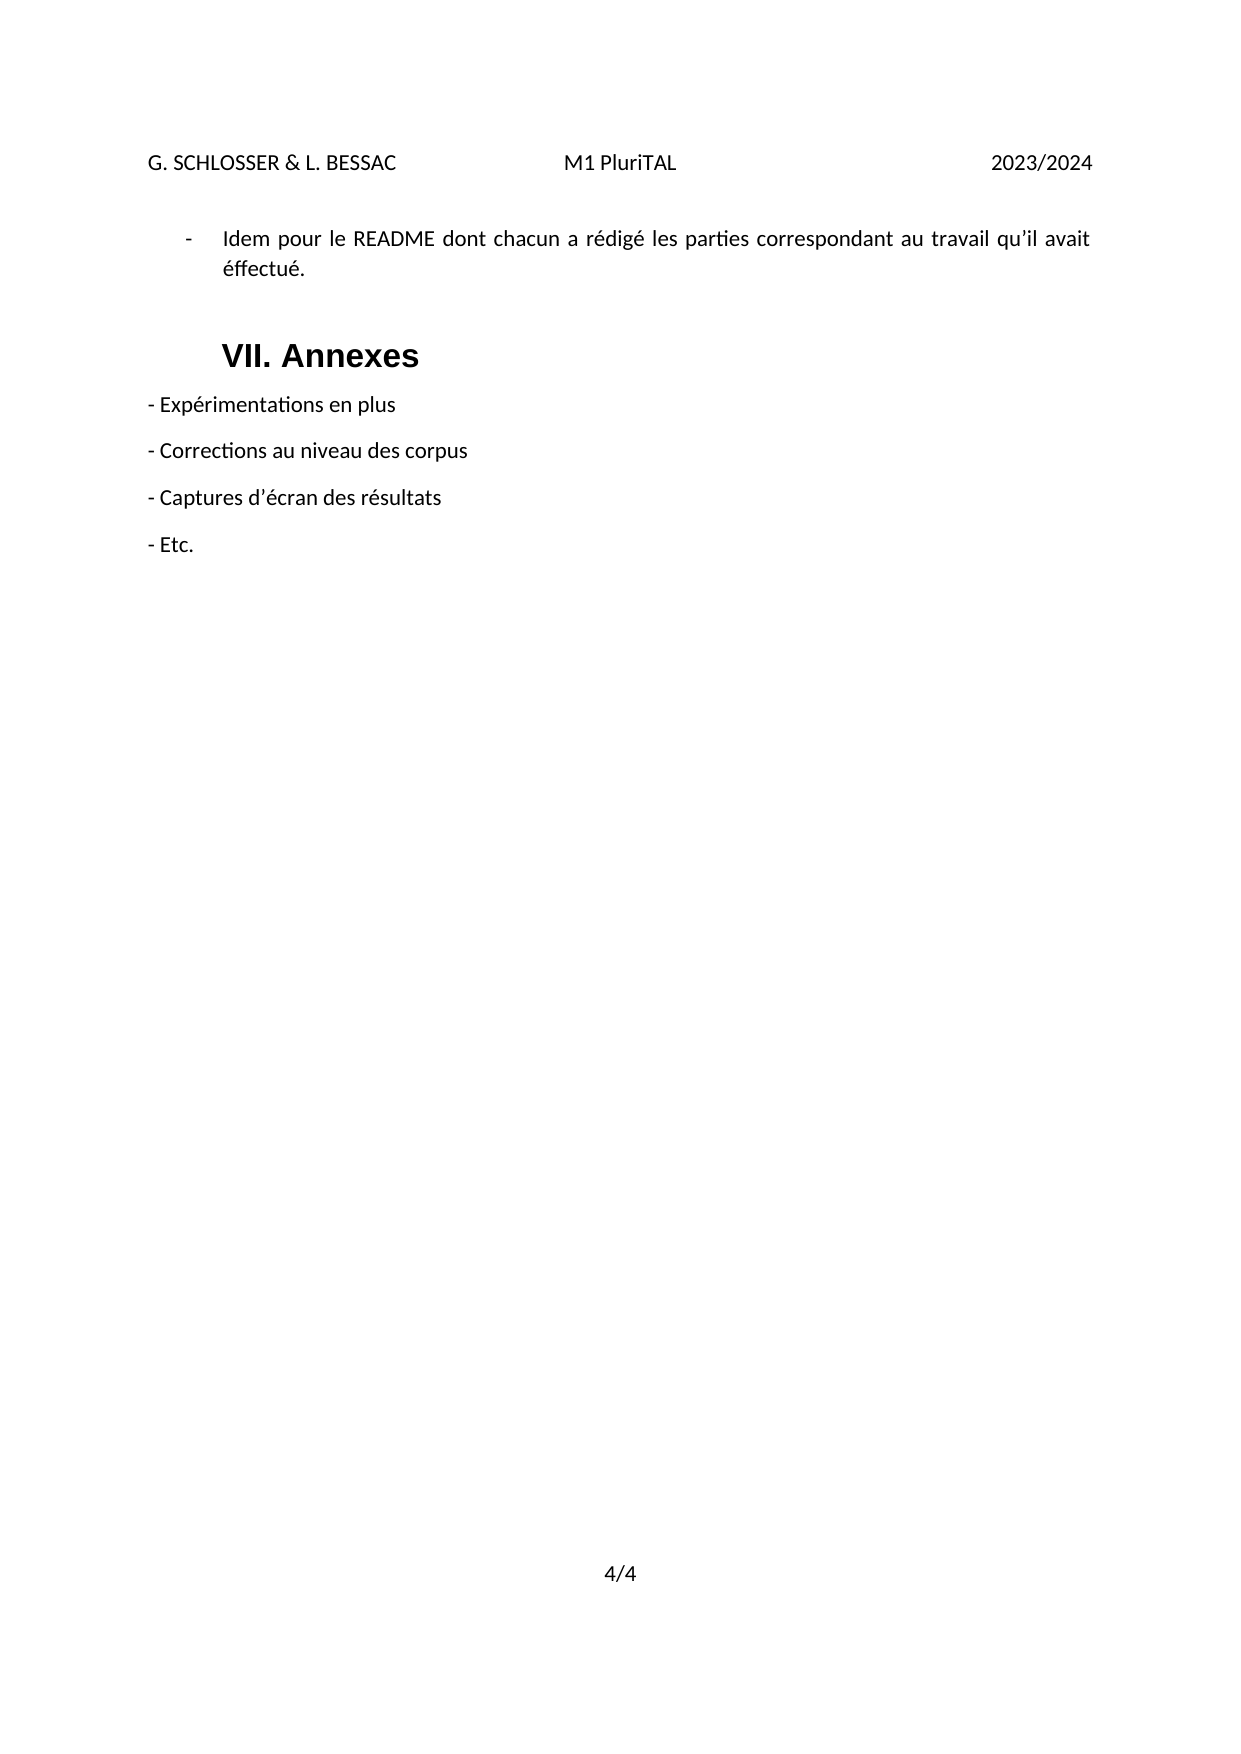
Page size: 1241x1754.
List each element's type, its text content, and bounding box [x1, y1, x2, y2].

text - Expérimentations en plus [148, 390, 1093, 418]
text - Captures d’écran des résultats [148, 483, 1093, 512]
list Idem pour le README dont chacun a rédigé les parties correspondant au travail qu’il avait éffectué. [185, 224, 1093, 283]
text - Corrections au niveau des corpus [148, 437, 1093, 465]
text - Etc. [148, 530, 1093, 558]
subtitle VII. Annexes [148, 336, 1093, 374]
